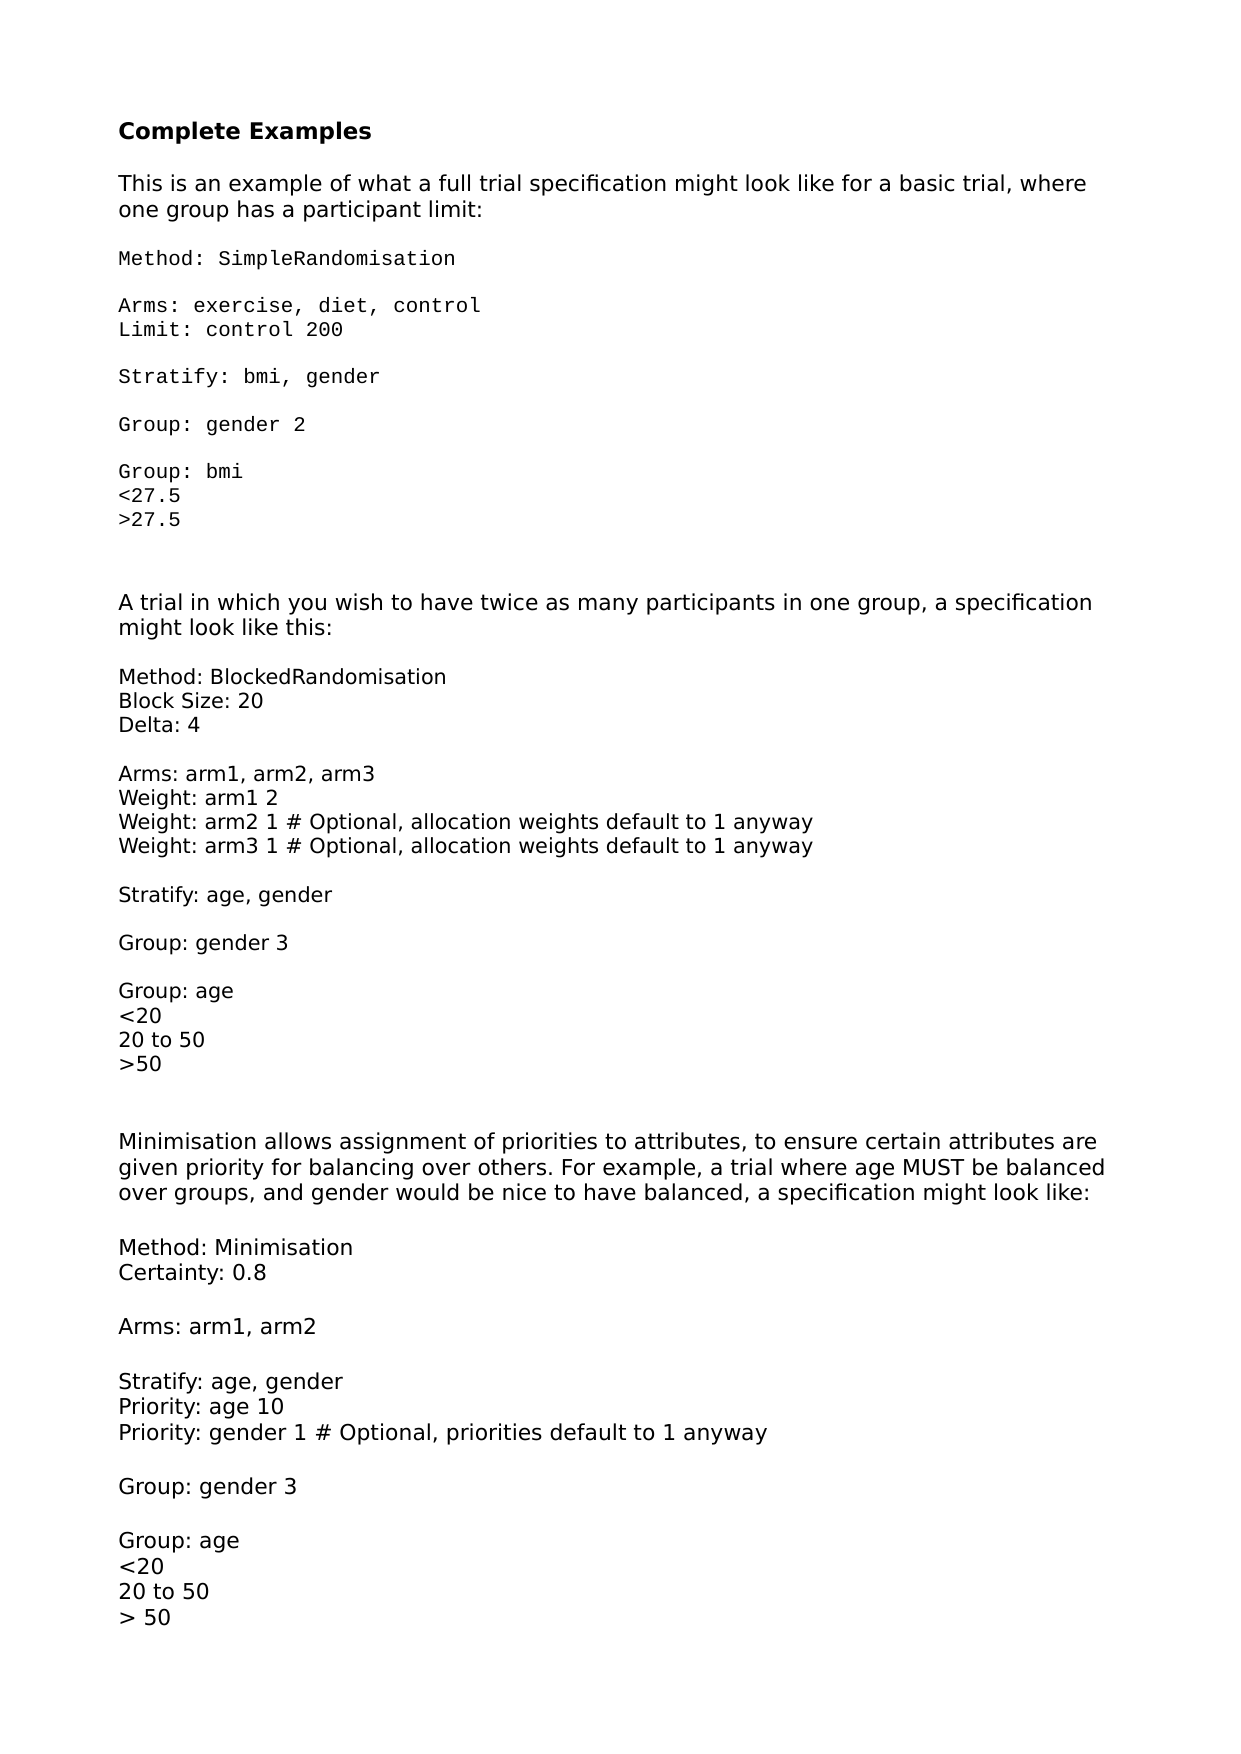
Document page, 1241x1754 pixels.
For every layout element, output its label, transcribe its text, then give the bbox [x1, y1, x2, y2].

text Certainty: 0.8 [118, 1260, 1122, 1286]
text Method: BlockedRandomisation [118, 665, 1122, 689]
text Limit: control 200 [118, 319, 1122, 343]
text Stratify: age, gender [118, 883, 1122, 907]
text Group: age [118, 1528, 1122, 1554]
text >27.5 [118, 508, 1122, 532]
text Block Size: 20 [118, 689, 1122, 713]
text A trial in which you wish to have twice as many participants in one group, a specification might look like this: [118, 590, 1122, 641]
text Group: gender 3 [118, 931, 1122, 955]
text Method: SimpleRandomisation [118, 248, 1122, 272]
text Priority: age 10 [118, 1394, 1122, 1420]
text Arms: exercise, diet, control [118, 295, 1122, 319]
text Stratify: bmi, gender [118, 366, 1122, 390]
text 20 to 50 [118, 1028, 1122, 1052]
text <27.5 [118, 485, 1122, 508]
text Group: gender 3 [118, 1474, 1122, 1499]
text Minimisation allows assignment of priorities to attributes, to ensure certain attributes are given priority for balancing over others. For example, a trial where age MUST be balanced over groups, and gender would be nice to have balanced, a specification might look like: [118, 1129, 1122, 1206]
text Arms: arm1, arm2, arm3 [118, 762, 1122, 786]
text Delta: 4 [118, 713, 1122, 738]
text Complete Examples [118, 118, 1122, 145]
text Priority: gender 1 # Optional, priorities default to 1 anyway [118, 1420, 1122, 1445]
text <20 [118, 1554, 1122, 1579]
text This is an example of what a full trial specification might look like for a basic trial, where one group has a participant limit: [118, 171, 1122, 222]
text > 50 [118, 1605, 1122, 1630]
text Group: gender 2 [118, 414, 1122, 438]
text 20 to 50 [118, 1579, 1122, 1605]
text Group: bmi [118, 461, 1122, 485]
text Arms: arm1, arm2 [118, 1314, 1122, 1340]
text Group: age [118, 979, 1122, 1004]
text Stratify: age, gender [118, 1369, 1122, 1394]
text Weight: arm1 2 [118, 786, 1122, 810]
text <20 [118, 1004, 1122, 1028]
text Weight: arm3 1 # Optional, allocation weights default to 1 anyway [118, 834, 1122, 859]
text Method: Minimisation [118, 1235, 1122, 1260]
text >50 [118, 1052, 1122, 1077]
text Weight: arm2 1 # Optional, allocation weights default to 1 anyway [118, 810, 1122, 834]
